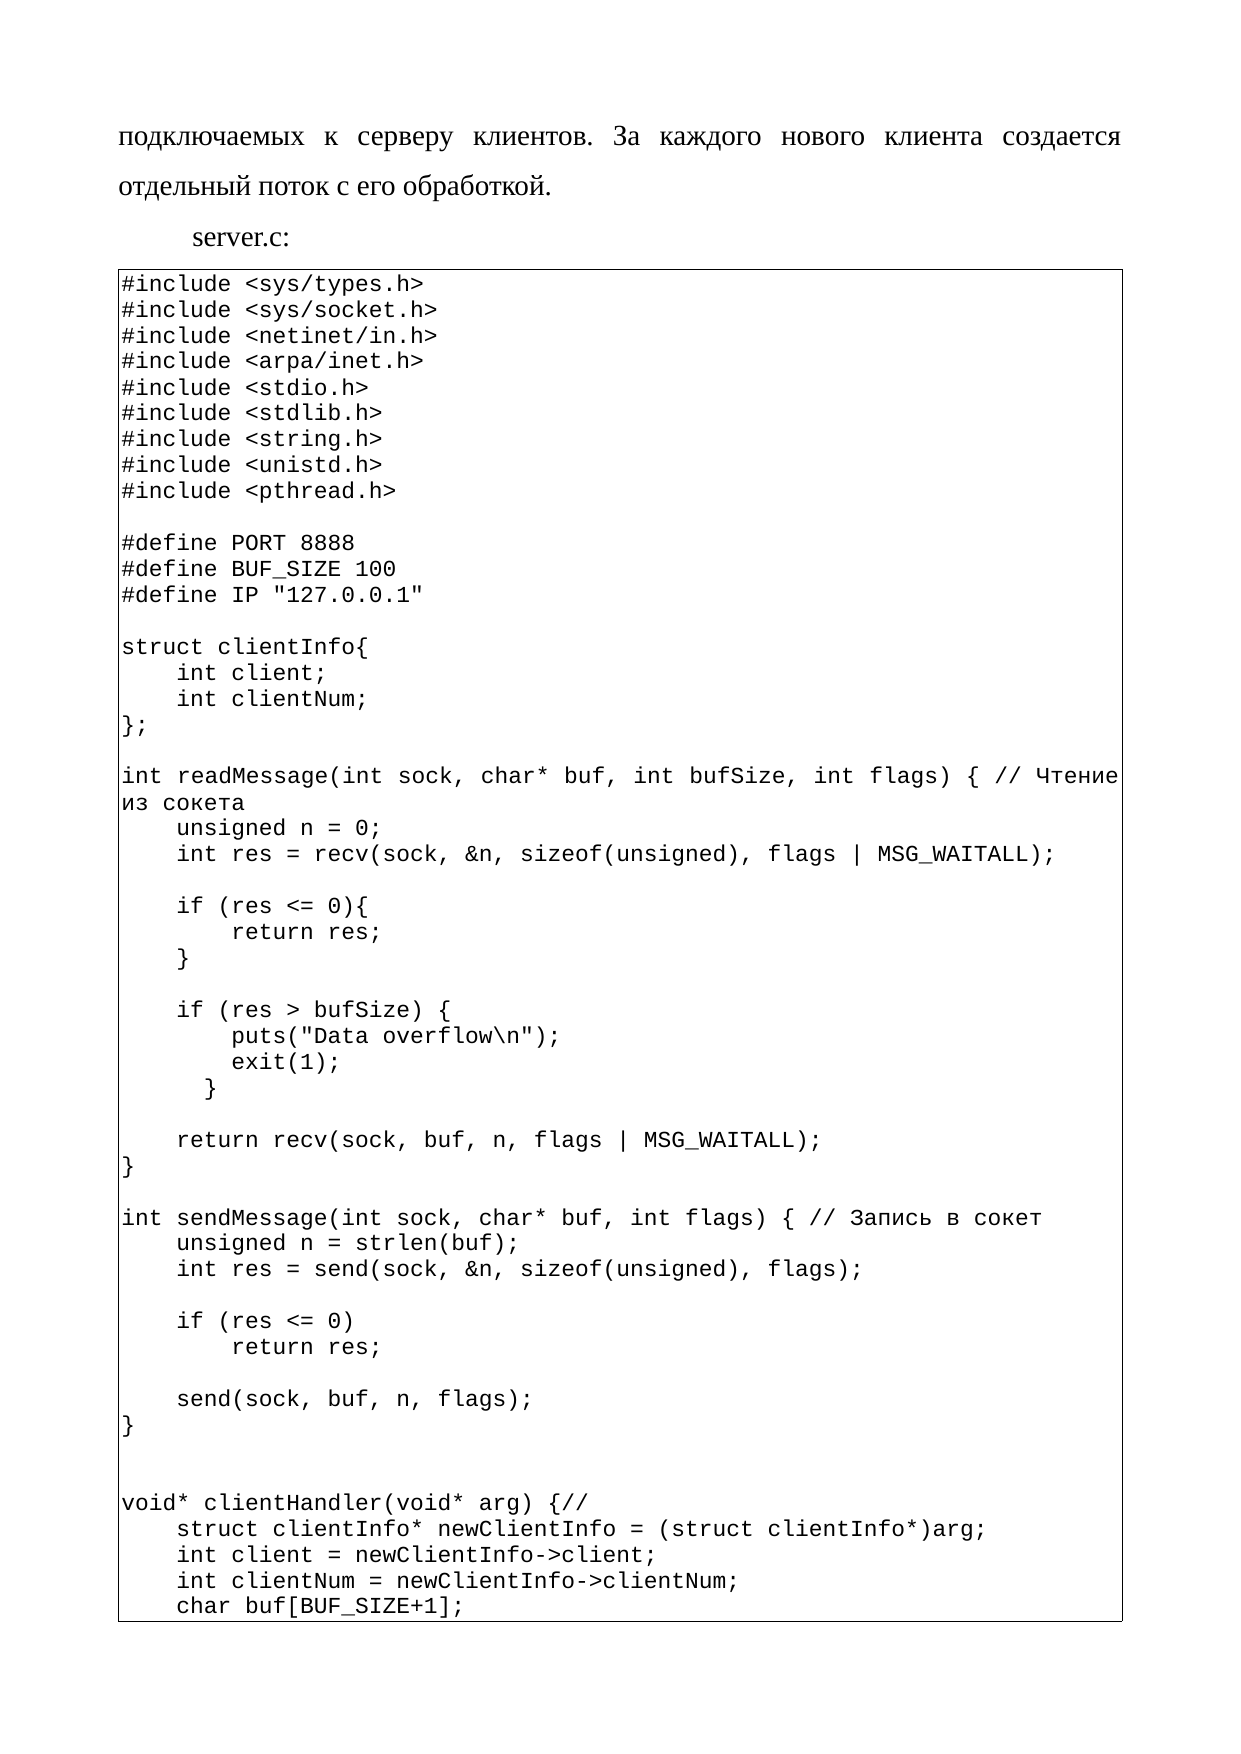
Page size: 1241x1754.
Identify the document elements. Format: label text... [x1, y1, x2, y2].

text struct clientInfo* newClientInfo = (struct clientInfo*)arg; [119, 1514, 1122, 1540]
text #define BUF_SIZE 100 [119, 554, 1122, 580]
text if (res <= 0){ [119, 892, 1122, 917]
text int client; [119, 658, 1122, 684]
text #define IP "127.0.0.1" [119, 580, 1122, 609]
text void* clientHandler(void* arg) {// [119, 1488, 1122, 1514]
text #include <sys/types.h> [119, 270, 1122, 295]
text unsigned n = strlen(buf); [119, 1229, 1122, 1255]
text server.c: [118, 219, 1122, 252]
text #define PORT 8888 [119, 528, 1122, 554]
text exit(1); [119, 1047, 1122, 1073]
text #include <netinet/in.h> [119, 321, 1122, 347]
text }; [119, 710, 1122, 739]
text } [119, 1410, 1122, 1439]
text struct clientInfo{ [119, 632, 1122, 658]
text if (res <= 0) [119, 1307, 1122, 1332]
text int res = send(sock, &n, sizeof(unsigned), flags); [119, 1255, 1122, 1284]
text int sendMessage(int sock, char* buf, int flags) { // Запись в сокет [119, 1203, 1122, 1229]
text char buf[BUF_SIZE+1]; [119, 1592, 1122, 1621]
text #include <unistd.h> [119, 451, 1122, 477]
text return res; [119, 1332, 1122, 1361]
text } [119, 1151, 1122, 1180]
text #include <arpa/inet.h> [119, 347, 1122, 373]
text int client = newClientInfo->client; [119, 1540, 1122, 1566]
text return recv(sock, buf, n, flags | MSG_WAITALL); [119, 1125, 1122, 1151]
text int clientNum; [119, 684, 1122, 710]
text #include <string.h> [119, 425, 1122, 451]
text if (res > bufSize) { [119, 995, 1122, 1021]
text подключаемых к серверу клиентов. За каждого нового клиента создается отдельный поток с его обработкой. [118, 118, 1122, 202]
text return res; [119, 917, 1122, 943]
text int readMessage(int sock, char* buf, int bufSize, int flags) { // Чтение из сокета [119, 762, 1122, 814]
text #include <stdlib.h> [119, 399, 1122, 425]
text #include <sys/socket.h> [119, 295, 1122, 321]
text int clientNum = newClientInfo->clientNum; [119, 1566, 1122, 1592]
text unsigned n = 0; [119, 814, 1122, 840]
text send(sock, buf, n, flags); [119, 1384, 1122, 1410]
text #include <stdio.h> [119, 373, 1122, 399]
text } [119, 1073, 1122, 1102]
text } [119, 943, 1122, 972]
text puts("Data overflow\n"); [119, 1021, 1122, 1047]
text #include <pthread.h> [119, 477, 1122, 506]
text int res = recv(sock, &n, sizeof(unsigned), flags | MSG_WAITALL); [119, 840, 1122, 869]
